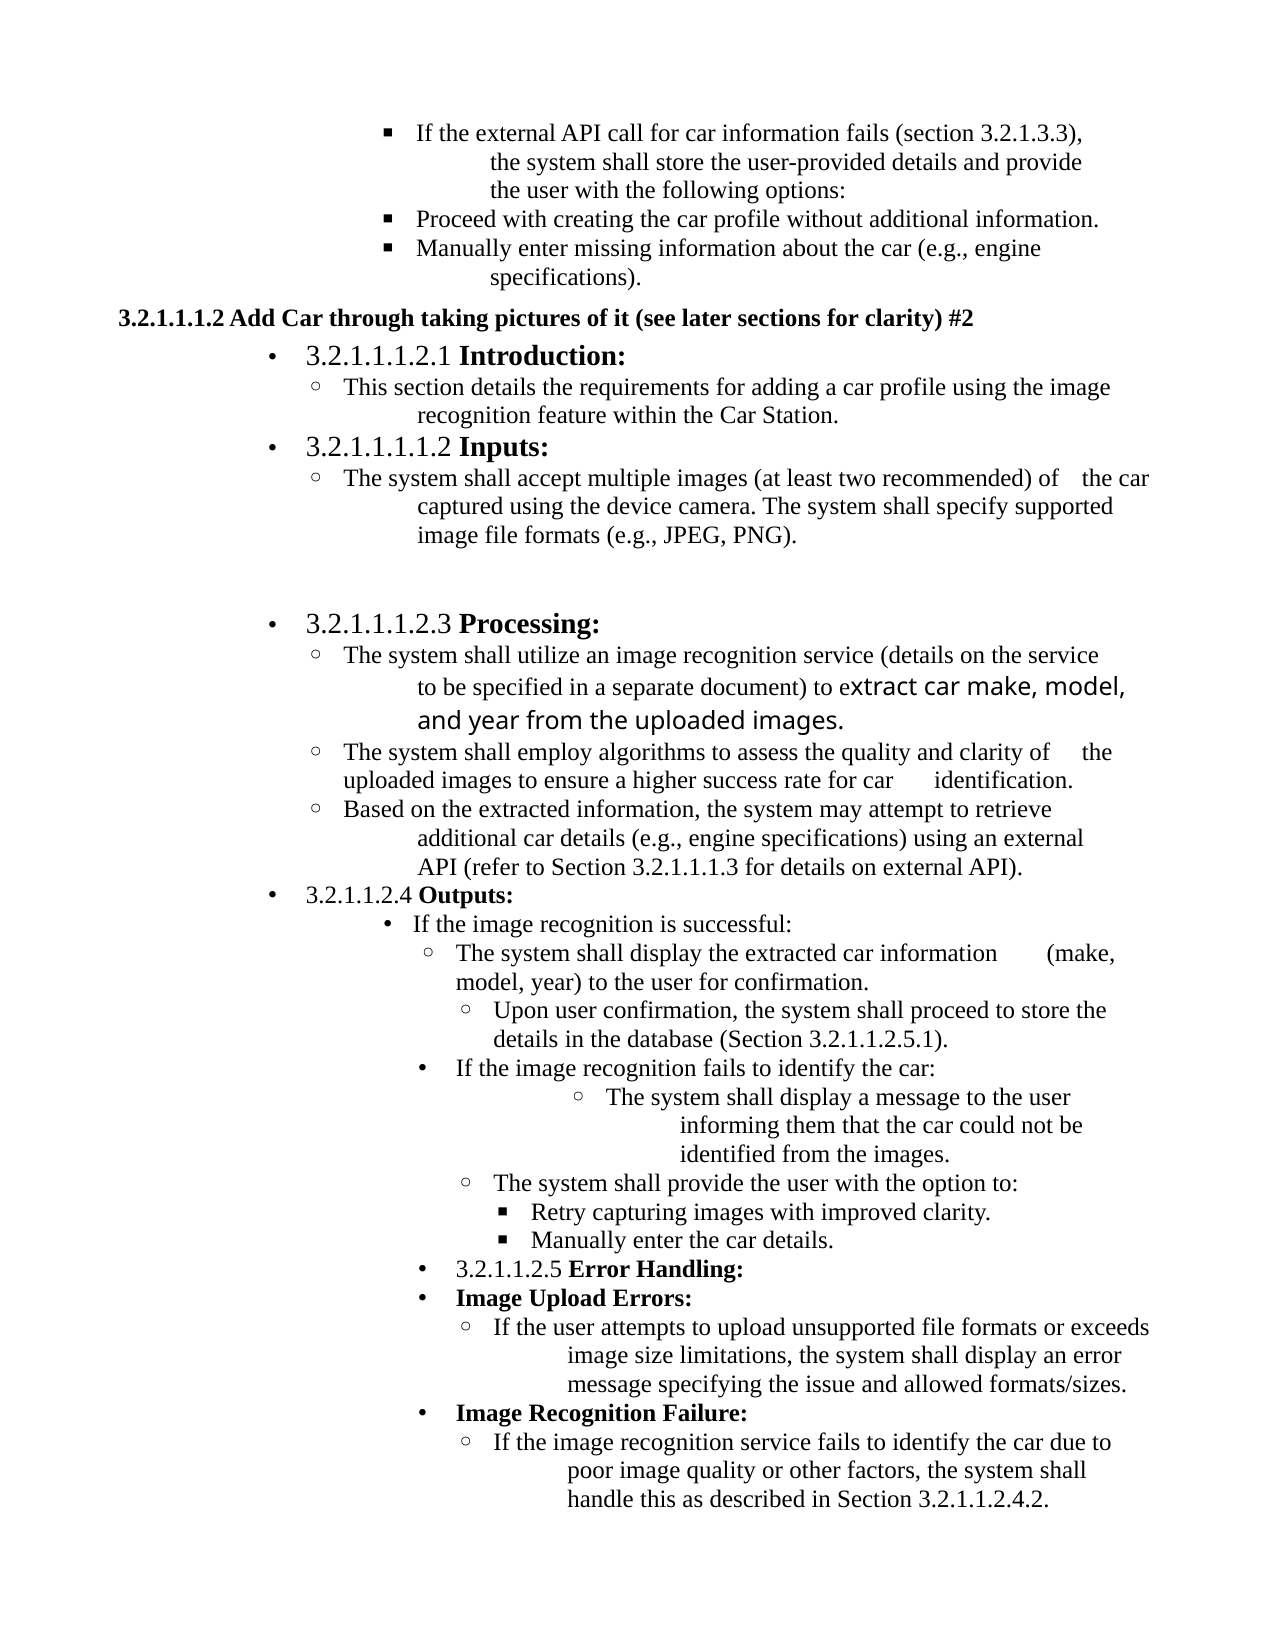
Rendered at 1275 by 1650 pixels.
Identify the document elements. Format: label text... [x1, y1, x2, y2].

list This section details the requirements for adding a car profile using the image recognition feature within the Car Station. [306, 372, 1157, 429]
list Manually enter the car details. [493, 1226, 1157, 1254]
list If the external API call for car information fails (section 3.2.1.3.3), the system shall store the user-provided details and provide the user with the following options: [378, 118, 1157, 204]
list Proceed with creating the car profile without additional information. [378, 204, 1157, 233]
list If the image recognition fails to identify the car: [418, 1053, 1157, 1082]
list Retry capturing images with improved clarity. [493, 1197, 1157, 1226]
subtitle 3.2.1.1.1.2 Add Car through taking pictures of it (see later sections for clarity) #2 [118, 303, 1157, 332]
list Image Upload Errors: [418, 1283, 1157, 1312]
list The system shall employ algorithms to assess the quality and clarity of the uploaded images to ensure a higher success rate for car identification. [306, 737, 1157, 794]
list 3.2.1.1.1.1.2 Inputs: [268, 429, 1157, 463]
list Image Recognition Failure: [418, 1398, 1157, 1427]
list If the image recognition service fails to identify the car due to poor image quality or other factors, the system shall handle this as described in Section 3.2.1.1.2.4.2. [456, 1427, 1157, 1513]
list 3.2.1.1.2.4 Outputs: [268, 881, 1157, 909]
list The system shall provide the user with the option to: [456, 1168, 1157, 1197]
list The system shall display the extracted car information (make, model, year) to the user for confirmation. [418, 938, 1157, 996]
list Based on the extracted information, the system may attempt to retrieve additional car details (e.g., engine specifications) using an external API (refer to Section 3.2.1.1.1.3 for details on external API). [306, 794, 1157, 881]
list If the user attempts to upload unsupported file formats or exceeds image size limitations, the system shall display an error message specifying the issue and allowed formats/sizes. [456, 1312, 1157, 1398]
list 3.2.1.1.1.2.3 Processing: [268, 606, 1157, 640]
list The system shall display a message to the user informing them that the car could not be identified from the images. [568, 1082, 1157, 1168]
list 3.2.1.1.2.5 Error Handling: [418, 1254, 1157, 1283]
list If the image recognition is successful: [383, 909, 1157, 938]
list The system shall utilize an image recognition service (details on the service to be specified in a separate document) to extract car make, model, and year from the uploaded images. [306, 640, 1157, 737]
list Upon user confirmation, the system shall proceed to store the details in the database (Section 3.2.1.1.2.5.1). [456, 996, 1157, 1053]
list Manually enter missing information about the car (e.g., engine specifications). [378, 233, 1157, 291]
list 3.2.1.1.1.2.1 Introduction: [268, 338, 1157, 372]
list The system shall accept multiple images (at least two recommended) of the car captured using the device camera. The system shall specify supported image file formats (e.g., JPEG, PNG). [306, 463, 1157, 549]
